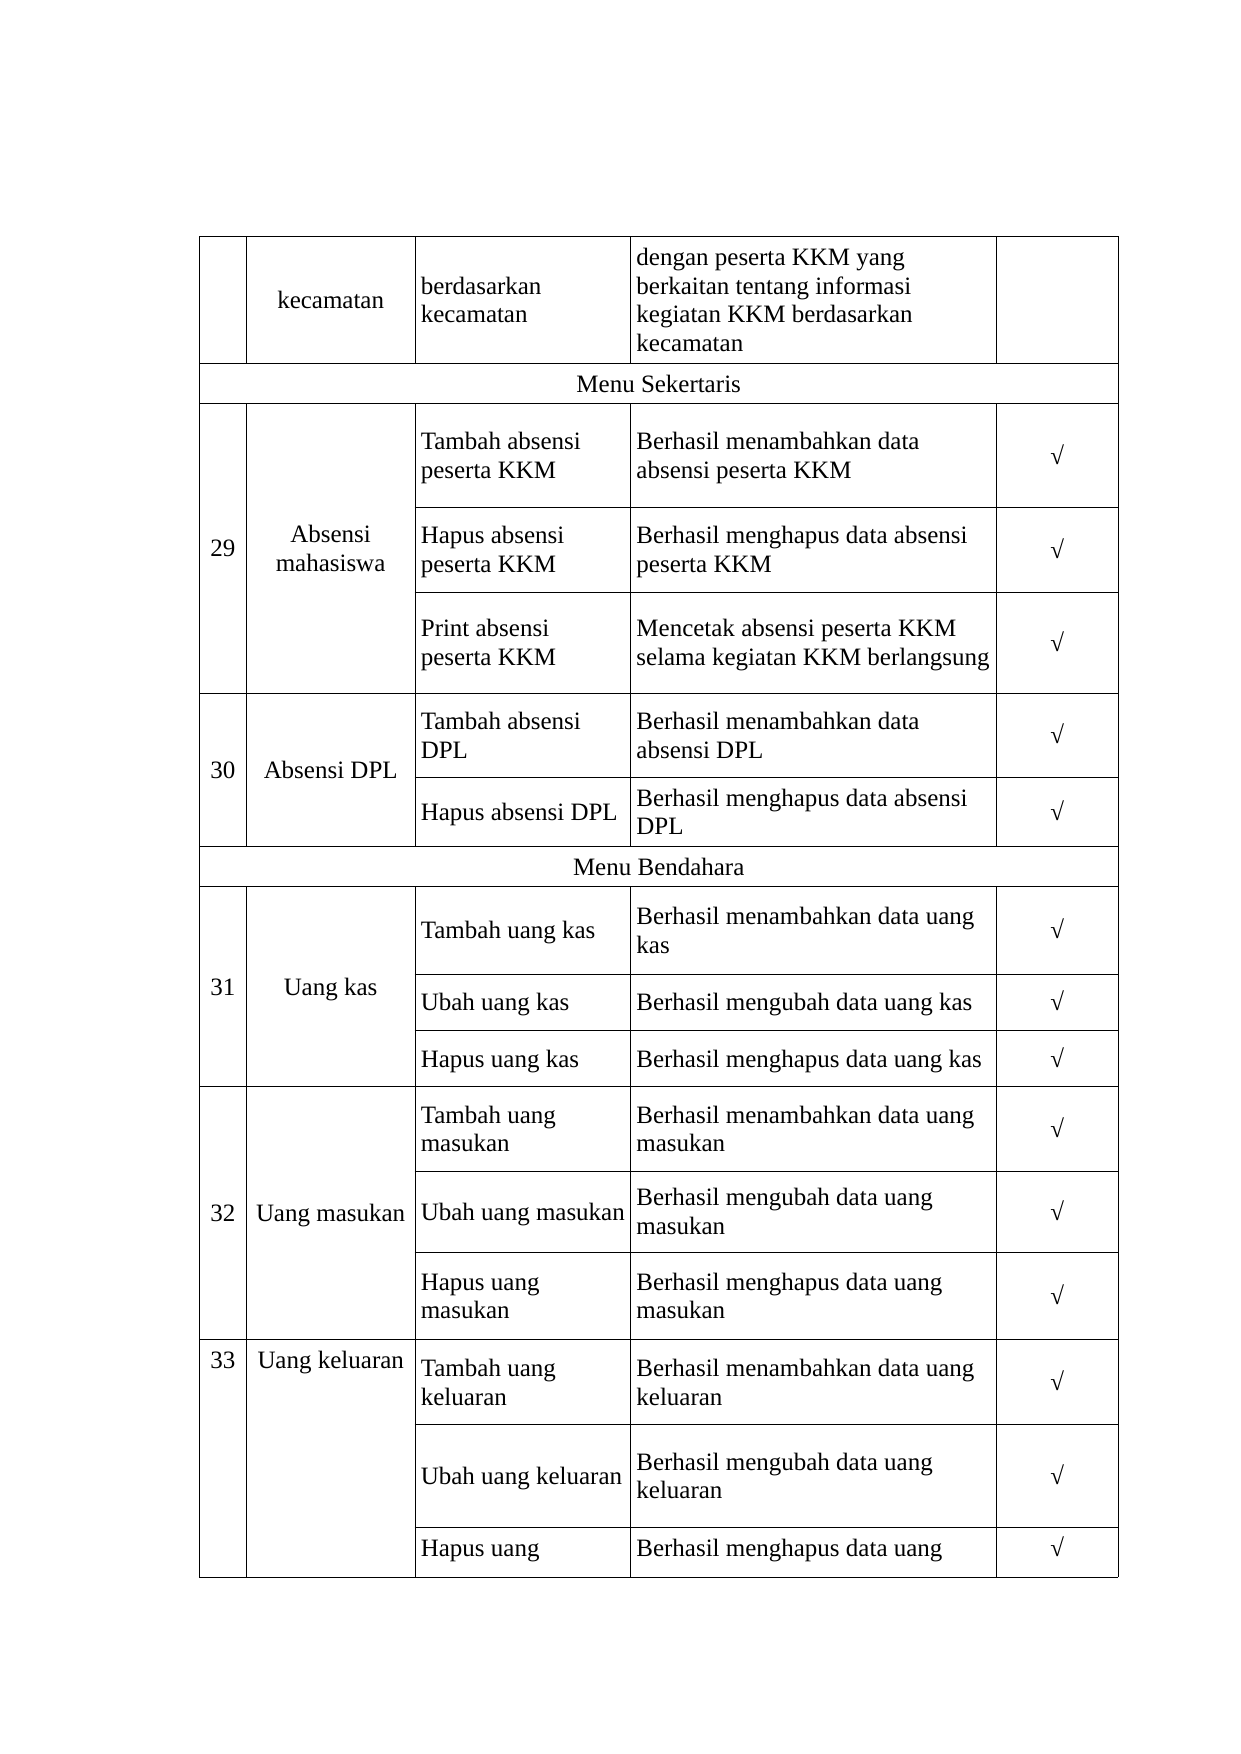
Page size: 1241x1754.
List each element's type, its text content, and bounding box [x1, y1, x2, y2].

table_cell Berhasil mengubah data uang masukan [631, 1172, 996, 1252]
table_cell Hapus uang kas [416, 1031, 630, 1086]
table_cell Tambah uang kas [416, 887, 630, 974]
table_cell Uang masukan [247, 1087, 415, 1339]
table_cell √ [997, 1528, 1118, 1577]
table_cell Berhasil menambahkan data uang keluaran [631, 1340, 996, 1424]
table_cell Ubah uang masukan [416, 1172, 630, 1252]
table_cell Berhasil menghapus data uang [631, 1528, 996, 1577]
table_cell Print absensi peserta KKM [416, 593, 630, 692]
table_cell Hapus absensi DPL [416, 778, 630, 846]
table_cell Berhasil menghapus data absensi peserta KKM [631, 508, 996, 592]
table_cell Hapus uang [416, 1528, 630, 1577]
table_cell Berhasil menghapus data uang masukan [631, 1253, 996, 1339]
table_cell Menu Sekertaris [200, 364, 1118, 403]
table_cell √ [997, 1253, 1118, 1339]
table_cell √ [997, 1031, 1118, 1086]
table_cell Berhasil menambahkan data uang masukan [631, 1087, 996, 1171]
table_cell Tambah absensi DPL [416, 694, 630, 777]
table_cell [997, 237, 1118, 363]
table_cell Tambah uang keluaran [416, 1340, 630, 1424]
table_cell √ [997, 404, 1118, 507]
table_cell 32 [200, 1087, 246, 1339]
table_cell √ [997, 778, 1118, 846]
table_cell 31 [200, 887, 246, 1086]
table_cell Uang kas [247, 887, 415, 1086]
table_cell Menu Bendahara [200, 847, 1118, 886]
table_cell kecamatan [247, 237, 415, 363]
table_cell Hapus uang masukan [416, 1253, 630, 1339]
table_cell Berhasil mengubah data uang keluaran [631, 1425, 996, 1527]
table_cell √ [997, 1087, 1118, 1171]
table_cell Hapus absensi peserta KKM [416, 508, 630, 592]
table_cell Berhasil mengubah data uang kas [631, 975, 996, 1030]
table_cell √ [997, 887, 1118, 974]
table_cell Ubah uang kas [416, 975, 630, 1030]
table_cell [200, 237, 246, 363]
table_cell Berhasil menambahkan data uang kas [631, 887, 996, 974]
table_cell dengan peserta KKM yang berkaitan tentang informasi kegiatan KKM berdasarkan kecamatan [631, 237, 996, 363]
table_cell 30 [200, 694, 246, 846]
table_cell √ [997, 593, 1118, 692]
table_cell Mencetak absensi peserta KKM selama kegiatan KKM berlangsung [631, 593, 996, 692]
table_cell √ [997, 1340, 1118, 1424]
table_cell √ [997, 1172, 1118, 1252]
table_cell √ [997, 508, 1118, 592]
table_cell √ [997, 1425, 1118, 1527]
table_cell Ubah uang keluaran [416, 1425, 630, 1527]
table_cell Berhasil menambahkan data absensi DPL [631, 694, 996, 777]
table_cell Berhasil menghapus data uang kas [631, 1031, 996, 1086]
table_cell Berhasil menambahkan data absensi peserta KKM [631, 404, 996, 507]
table_cell Absensi mahasiswa [247, 404, 415, 692]
table_cell √ [997, 975, 1118, 1030]
table_cell Tambah absensi peserta KKM [416, 404, 630, 507]
table_cell √ [997, 694, 1118, 777]
table_cell Uang keluaran [247, 1340, 415, 1577]
table_cell berdasarkan kecamatan [416, 237, 630, 363]
table_cell Absensi DPL [247, 694, 415, 846]
table_cell Berhasil menghapus data absensi DPL [631, 778, 996, 846]
table_cell Tambah uang masukan [416, 1087, 630, 1171]
table_cell 33 [200, 1340, 246, 1577]
table_cell 29 [200, 404, 246, 692]
